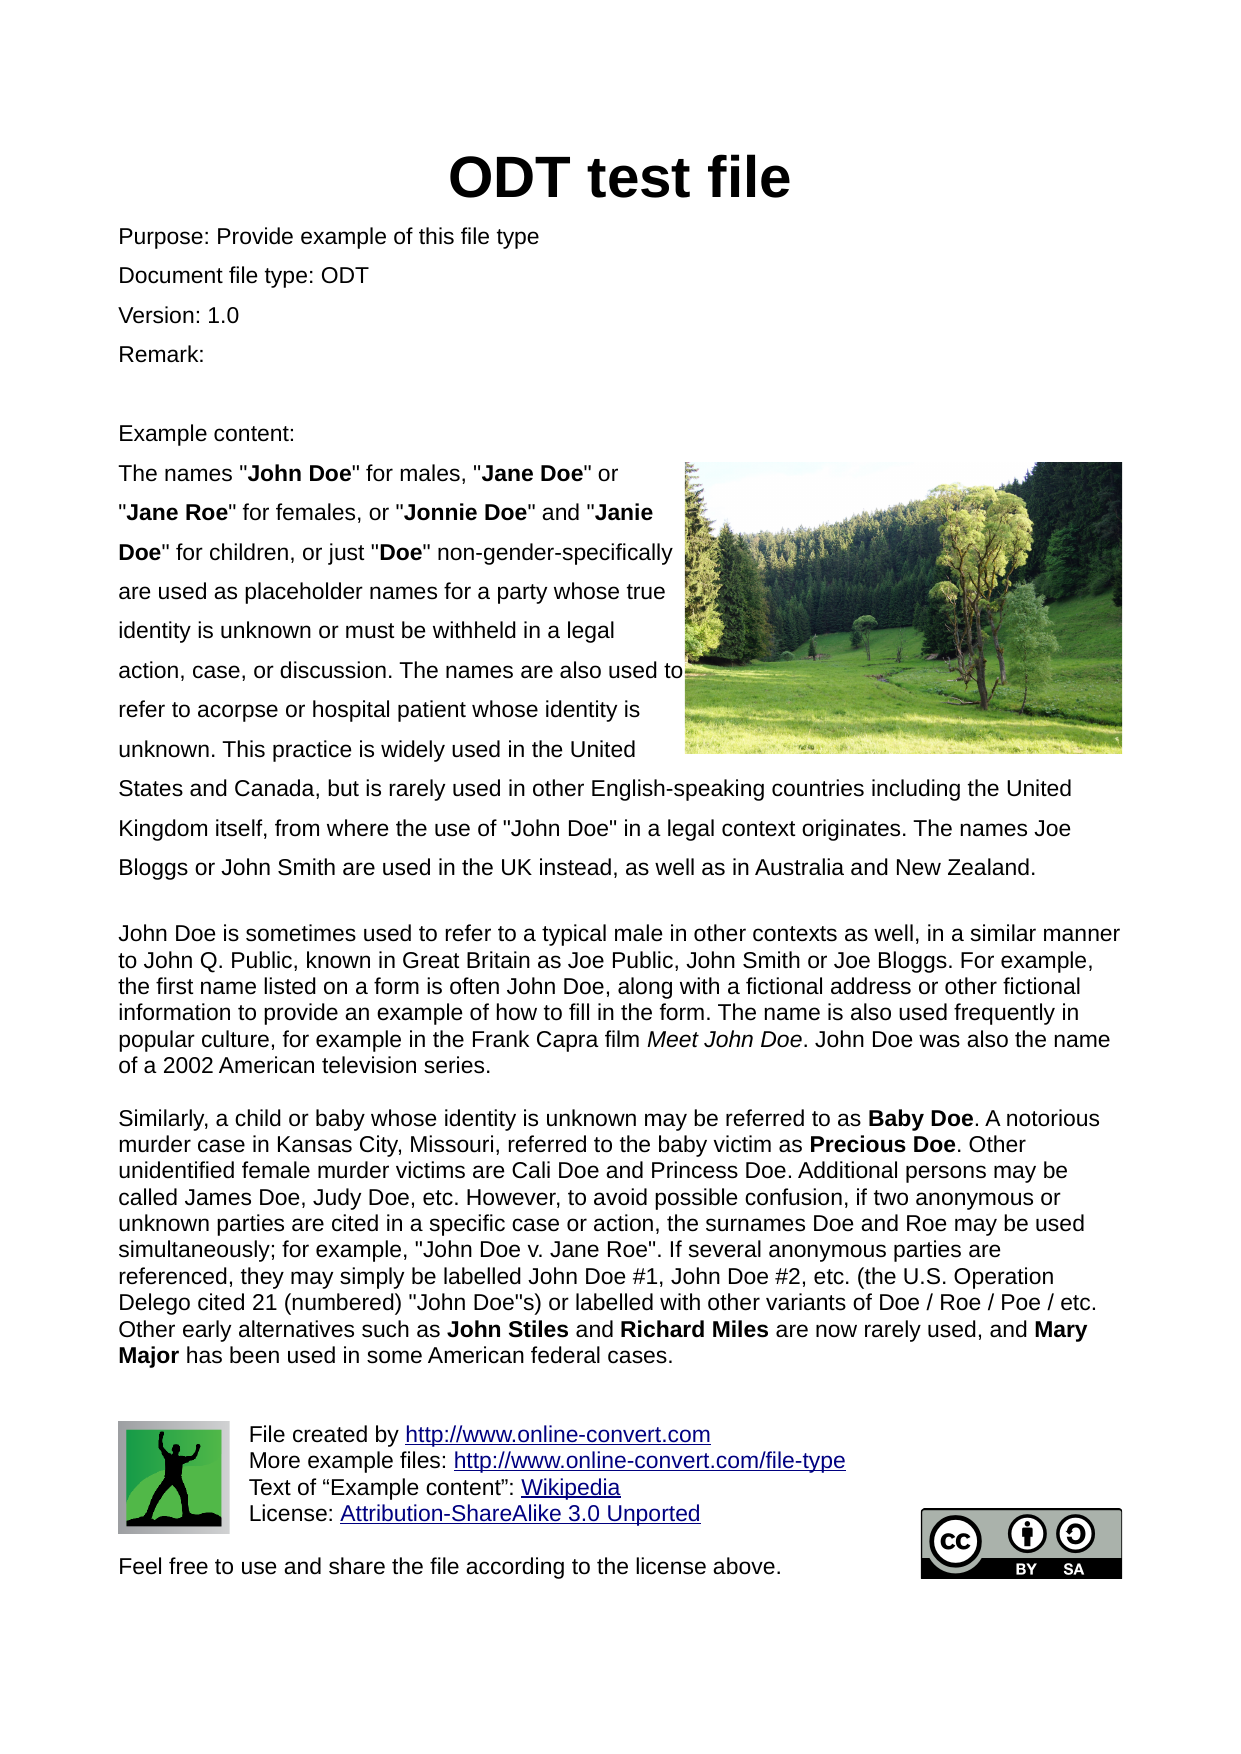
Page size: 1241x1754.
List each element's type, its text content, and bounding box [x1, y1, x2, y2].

text John Doe is sometimes used to refer to a typical male in other contexts as well, in a similar manner to John Q. Public, known in Great Britain as Joe Public, John Smith or Joe Bloggs. For example, the first name listed on a form is often John Doe, along with a fictional address or other fictional information to provide an example of how to fill in the form. The name is also used frequently in popular culture, for example in the Frank Capra film Meet John Doe. John Doe was also the name of a 2002 American television series. [118, 920, 1122, 1078]
text Example content: [118, 420, 1122, 446]
text License: Attribution-ShareAlike 3.0 Unported [230, 1500, 1122, 1526]
picture [118, 1421, 230, 1534]
text Similarly, a child or baby whose identity is unknown may be referred to as Baby Doe. A notorious murder case in Kansas City, Missouri, referred to the baby victim as Precious Doe. Other unidentified female murder victims are Cali Doe and Princess Doe. Additional persons may be called James Doe, Judy Doe, etc. However, to avoid possible confusion, if two anonymous or unknown parties are cited in a specific case or action, the surnames Doe and Roe may be used simultaneously; for example, "John Doe v. Jane Roe". If several anonymous parties are referenced, they may simply be labelled John Doe #1, John Doe #2, etc. (the U.S. Operation Delego cited 21 (numbered) "John Doe"s) or labelled with other variants of Doe / Roe / Poe / etc. Other early alternatives such as John Stiles and Richard Miles are now rarely used, and Mary Major has been used in some American federal cases. [118, 1105, 1122, 1368]
text Feel free to use and share the file according to the license above. [118, 1553, 920, 1579]
text Remark: [118, 341, 1122, 367]
title ODT test file [118, 143, 1122, 210]
text File created by http://www.online-convert.com [230, 1421, 1122, 1447]
text Version: 1.0 [118, 302, 1122, 328]
picture [684, 462, 1123, 754]
text More example files: http://www.online-convert.com/file-type [230, 1447, 1122, 1474]
text The names "John Doe" for males, "Jane Doe" or "Jane Roe" for females, or "Jonnie Doe" and "Janie Doe" for children, or just "Doe" non-gender-specifically are used as placeholder names for a party whose true identity is unknown or must be withheld in a legal action, case, or discussion. The names are also used to refer to acorpse or hospital patient whose identity is unknown. This practice is widely used in the United States and Canada, but is rarely used in other English-speaking countries including the United Kingdom itself, from where the use of "John Doe" in a legal context originates. The names Joe Bloggs or John Smith are used in the UK instead, as well as in Australia and New Zealand. [118, 459, 1122, 881]
picture [920, 1508, 1123, 1579]
text Purpose: Provide example of this file type [118, 223, 1122, 249]
text Text of “Example content”: Wikipedia [230, 1474, 1122, 1500]
text Document file type: ODT [118, 262, 1122, 288]
